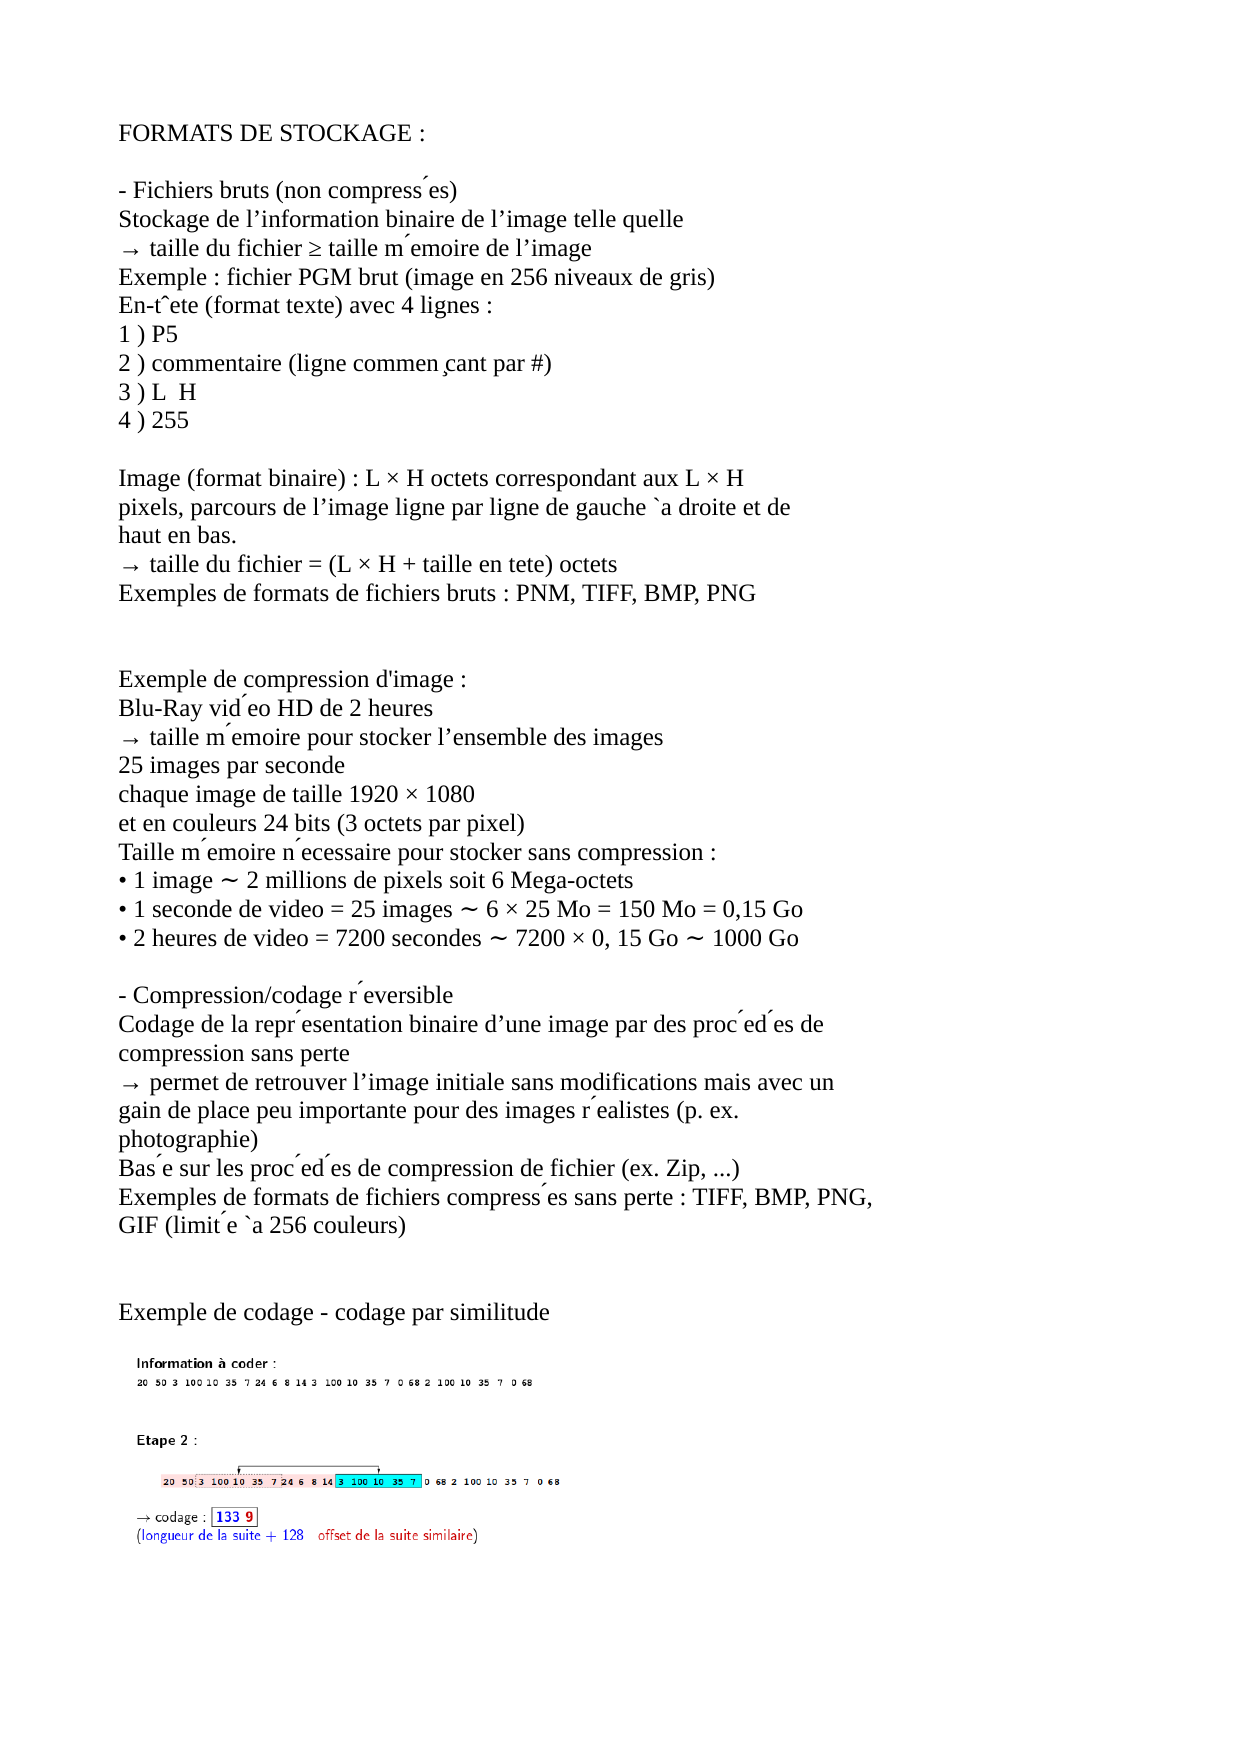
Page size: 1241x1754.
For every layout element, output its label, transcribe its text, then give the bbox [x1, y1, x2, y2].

picture [131, 1351, 575, 1572]
text pixels, parcours de l’image ligne par ligne de gauche `a droite et de [118, 492, 1122, 521]
text • 1 image ∼ 2 millions de pixels soit 6 Mega-octets [118, 866, 1122, 894]
text 1 ) P5 [118, 319, 1122, 348]
text En-tˆete (format texte) avec 4 lignes : [118, 291, 1122, 319]
text Image (format binaire) : L × H octets correspondant aux L × H [118, 463, 1122, 492]
text Blu-Ray vid ́eo HD de 2 heures [118, 693, 1122, 722]
text - Compression/codage r ́eversible [118, 981, 1122, 1009]
text - Fichiers bruts (non compress ́es) [118, 176, 1122, 204]
text → taille m ́emoire pour stocker l’ensemble des images [118, 722, 1122, 751]
text Codage de la repr ́esentation binaire d’une image par des proc ́ed ́es de [118, 1009, 1122, 1038]
text → permet de retrouver l’image initiale sans modifications mais avec un [118, 1067, 1122, 1096]
text → taille du fichier = (L × H + taille en tete) octets [118, 549, 1122, 578]
text FORMATS DE STOCKAGE : [118, 118, 1122, 147]
text gain de place peu importante pour des images r ́ealistes (p. ex. [118, 1096, 1122, 1124]
text Stockage de l’information binaire de l’image telle quelle [118, 204, 1122, 233]
text haut en bas. [118, 521, 1122, 549]
text 25 images par seconde [118, 751, 1122, 779]
text • 2 heures de video = 7200 secondes ∼ 7200 × 0, 15 Go ∼ 1000 Go [118, 923, 1122, 952]
text → taille du fichier ≥ taille m ́emoire de l’image [118, 233, 1122, 262]
text Exemple : fichier PGM brut (image en 256 niveaux de gris) [118, 262, 1122, 291]
text photographie) [118, 1124, 1122, 1153]
text 2 ) commentaire (ligne commen ̧cant par #) [118, 348, 1122, 377]
text Taille m ́emoire n ́ecessaire pour stocker sans compression : [118, 837, 1122, 866]
text Bas ́e sur les proc ́ed ́es de compression de fichier (ex. Zip, ...) [118, 1153, 1122, 1182]
text 3 ) L H [118, 377, 1122, 406]
text chaque image de taille 1920 × 1080 [118, 779, 1122, 808]
text compression sans perte [118, 1038, 1122, 1067]
text Exemple de compression d'image : [118, 664, 1122, 693]
text Exemples de formats de fichiers bruts : PNM, TIFF, BMP, PNG [118, 578, 1122, 607]
text GIF (limit ́e `a 256 couleurs) [118, 1211, 1122, 1239]
text • 1 seconde de video = 25 images ∼ 6 × 25 Mo = 150 Mo = 0,15 Go [118, 894, 1122, 923]
text Exemples de formats de fichiers compress ́es sans perte : TIFF, BMP, PNG, [118, 1182, 1122, 1211]
text Exemple de codage - codage par similitude [118, 1297, 1122, 1326]
text et en couleurs 24 bits (3 octets par pixel) [118, 808, 1122, 837]
text 4 ) 255 [118, 406, 1122, 434]
